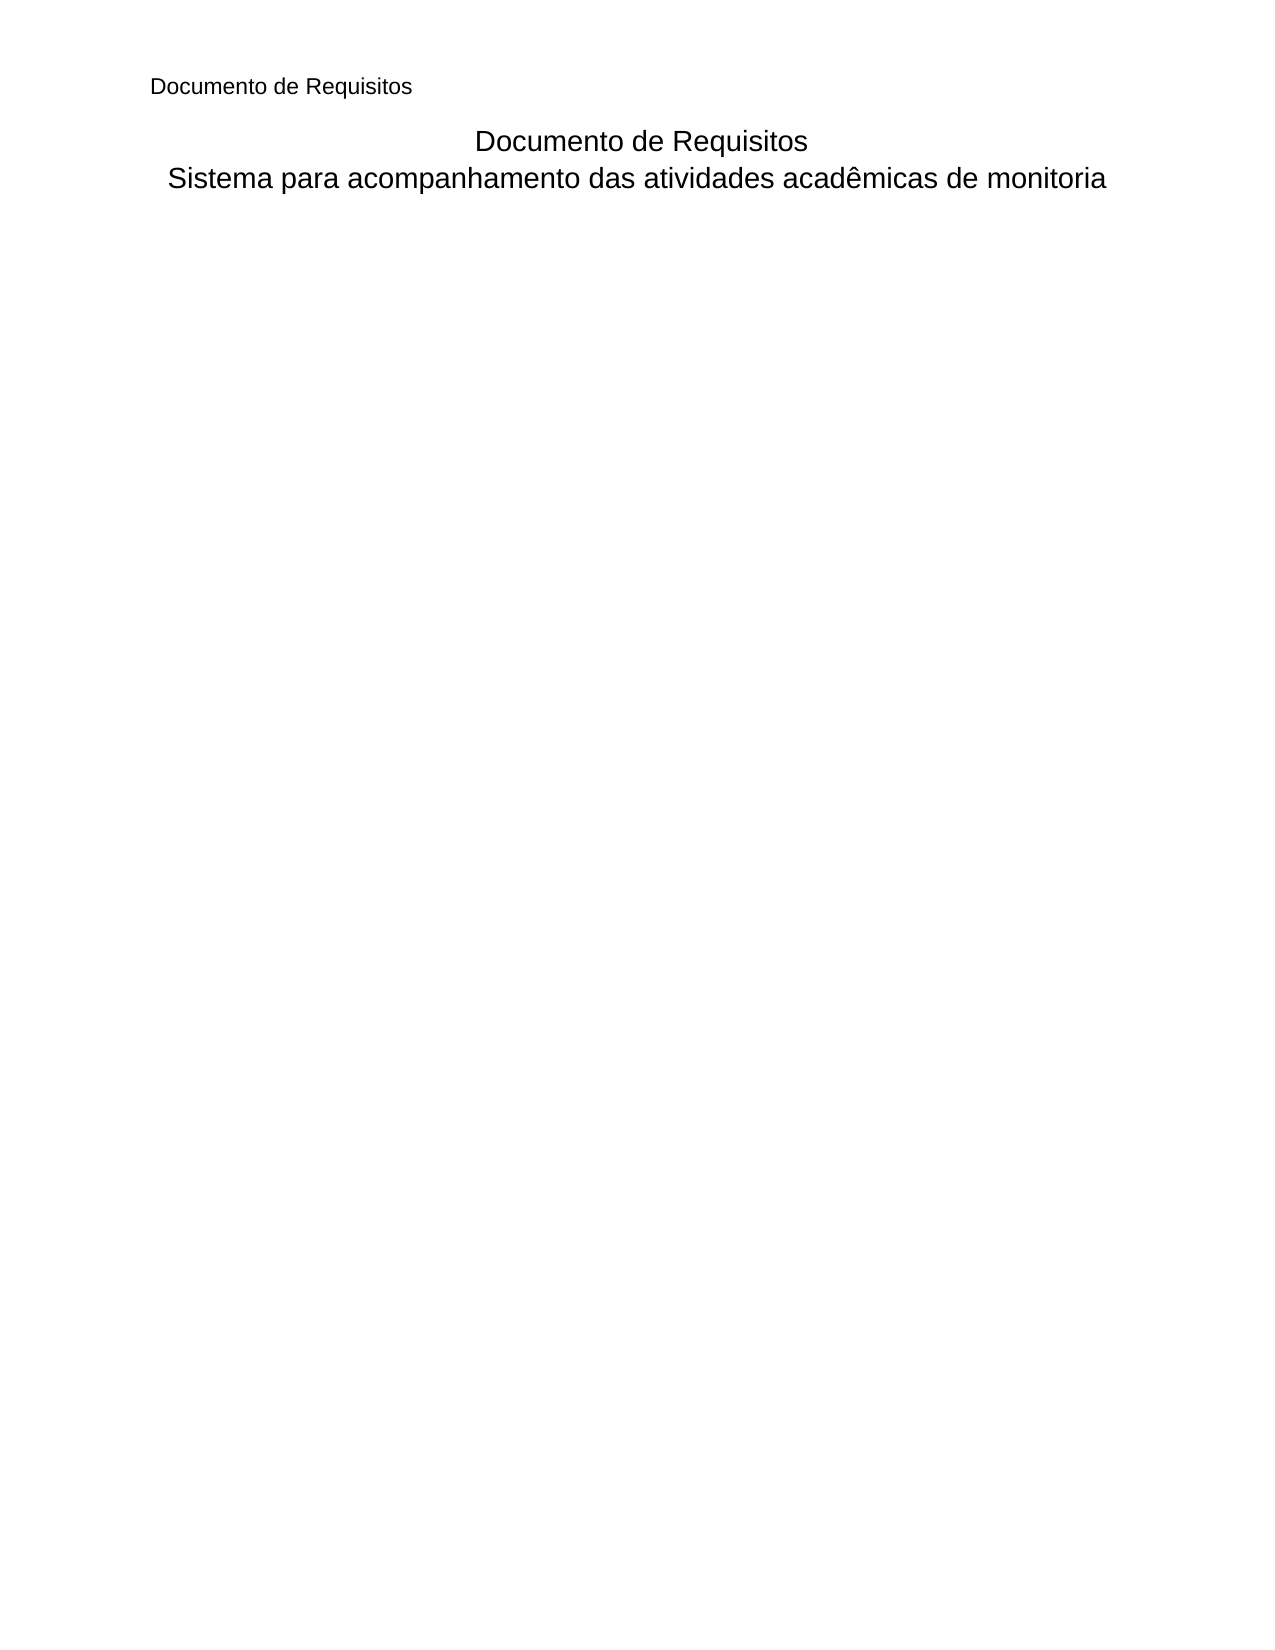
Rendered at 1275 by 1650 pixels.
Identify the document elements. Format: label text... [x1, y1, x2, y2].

text Documento de Requisitos [150, 125, 1125, 158]
text Sistema para acompanhamento das atividades acadêmicas de monitoria [150, 162, 1125, 195]
